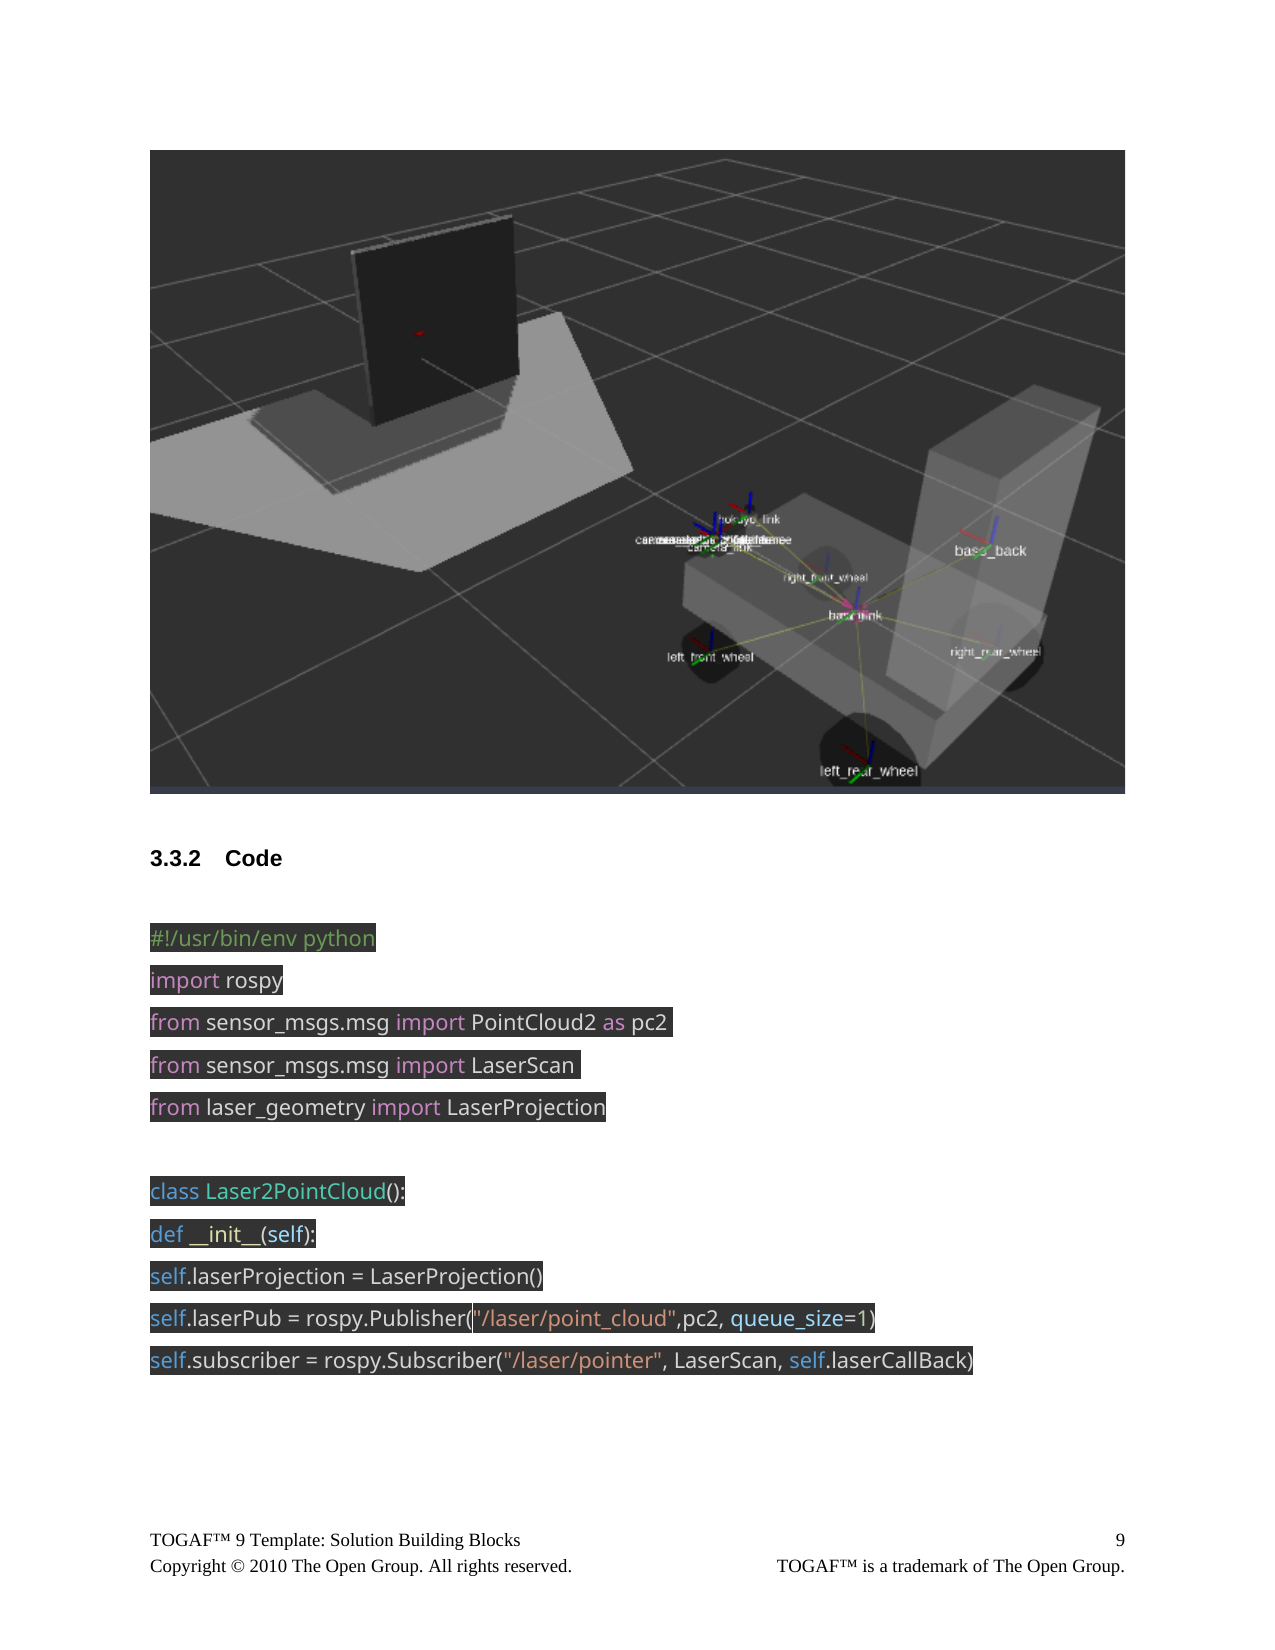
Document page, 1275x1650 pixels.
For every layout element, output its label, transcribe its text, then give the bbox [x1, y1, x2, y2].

text def __init__(self): [150, 1219, 1125, 1248]
text self.subscriber = rospy.Subscriber("/laser/pointer", LaserScan, self.laserCallBack) [150, 1346, 1125, 1375]
text #!/usr/bin/env python [150, 923, 1125, 952]
picture [150, 150, 1125, 794]
text from laser_geometry import LaserProjection [150, 1092, 1125, 1122]
text import rospy [150, 965, 1125, 995]
text self.laserPub = rospy.Publisher("/laser/point_cloud",pc2, queue_size=1) [150, 1303, 1125, 1333]
subtitle Code [150, 845, 1125, 871]
text from sensor_msgs.msg import PointCloud2 as pc2 [150, 1007, 1125, 1037]
text self.laserProjection = LaserProjection() [150, 1261, 1125, 1291]
text from sensor_msgs.msg import LaserScan [150, 1049, 1125, 1079]
text class Laser2PointCloud(): [150, 1176, 1125, 1206]
